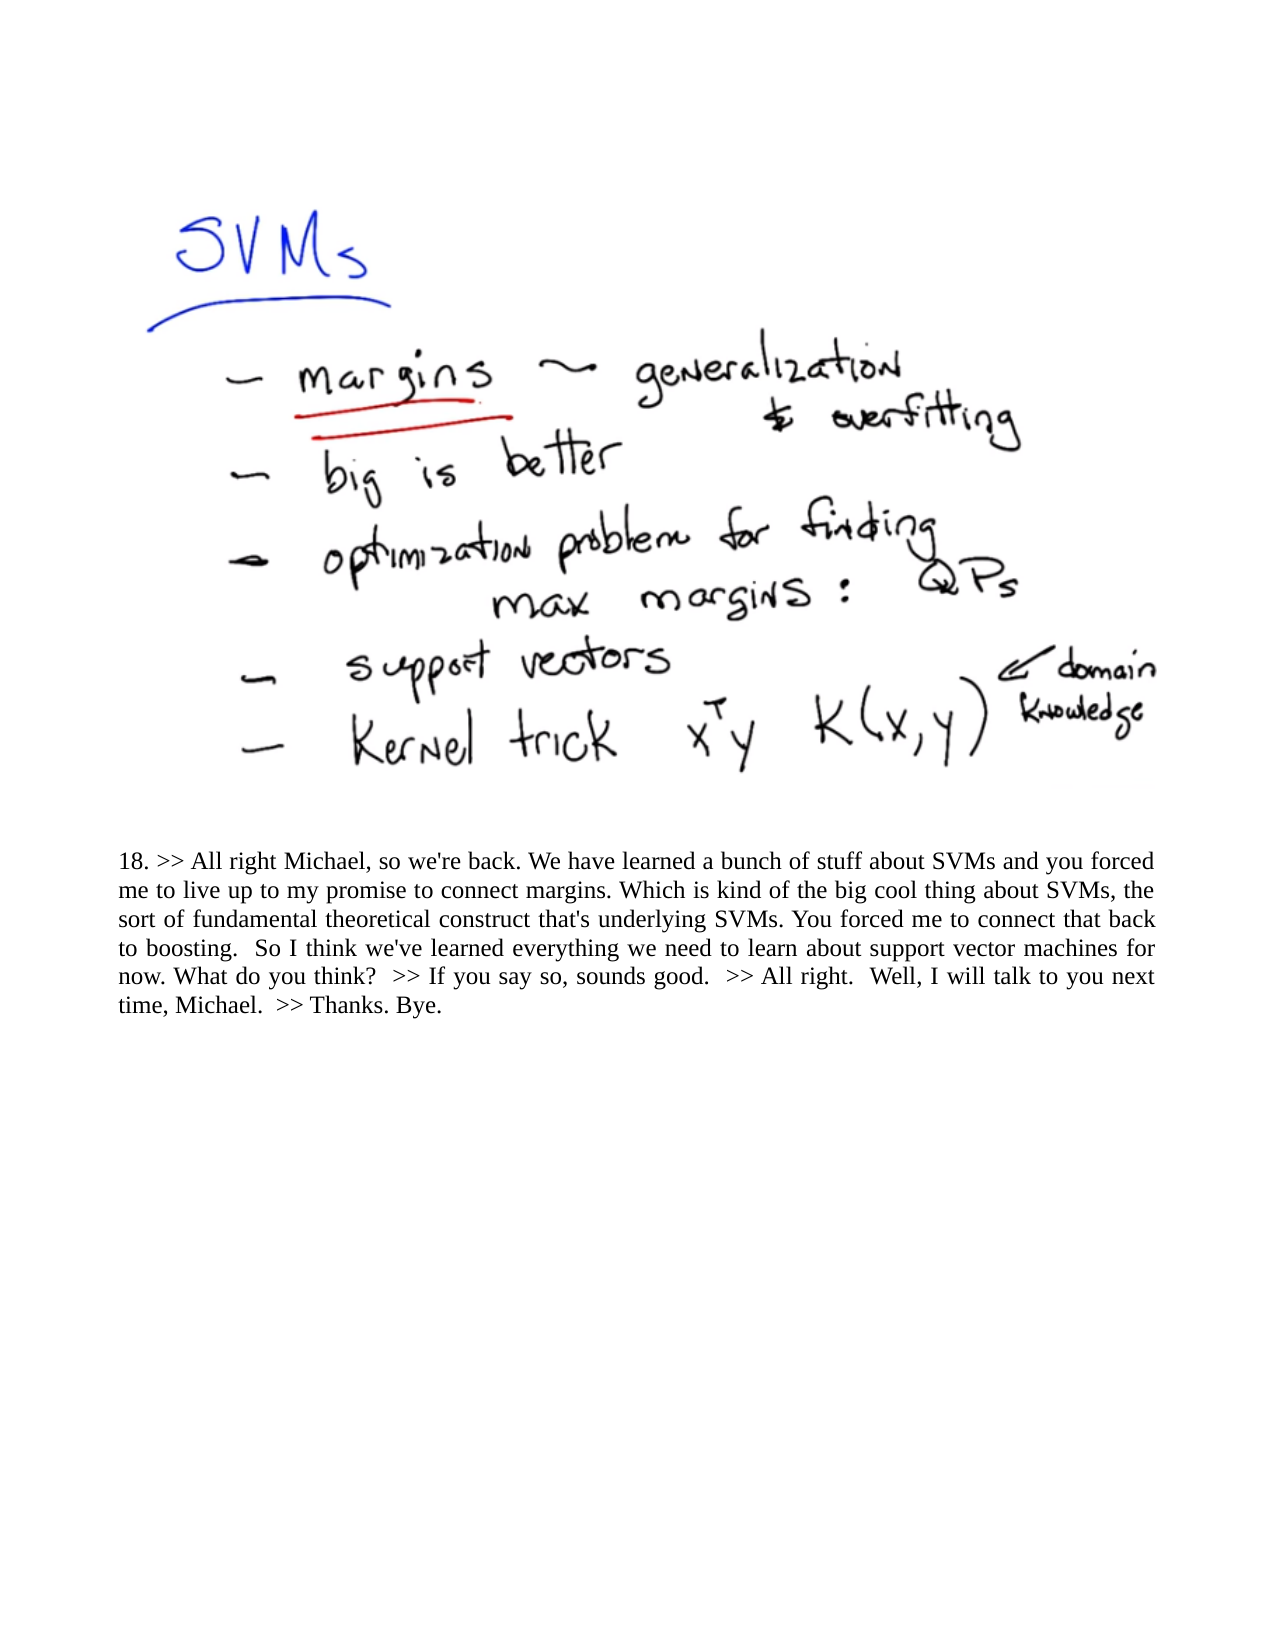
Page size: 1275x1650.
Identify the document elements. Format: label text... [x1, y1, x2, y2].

picture [118, 204, 1157, 789]
text 18. >> All right Michael, so we're back. We have learned a bunch of stuff about SVMs and you forced me to live up to my promise to connect margins. Which is kind of the big cool thing about SVMs, the sort of fundamental theoretical construct that's underlying SVMs. You forced me to connect that back to boosting. So I think we've learned everything we need to learn about support vector machines for now. What do you think? >> If you say so, sounds good. >> All right. Well, I will talk to you next time, Michael. >> Thanks. Bye. [118, 846, 1157, 1019]
